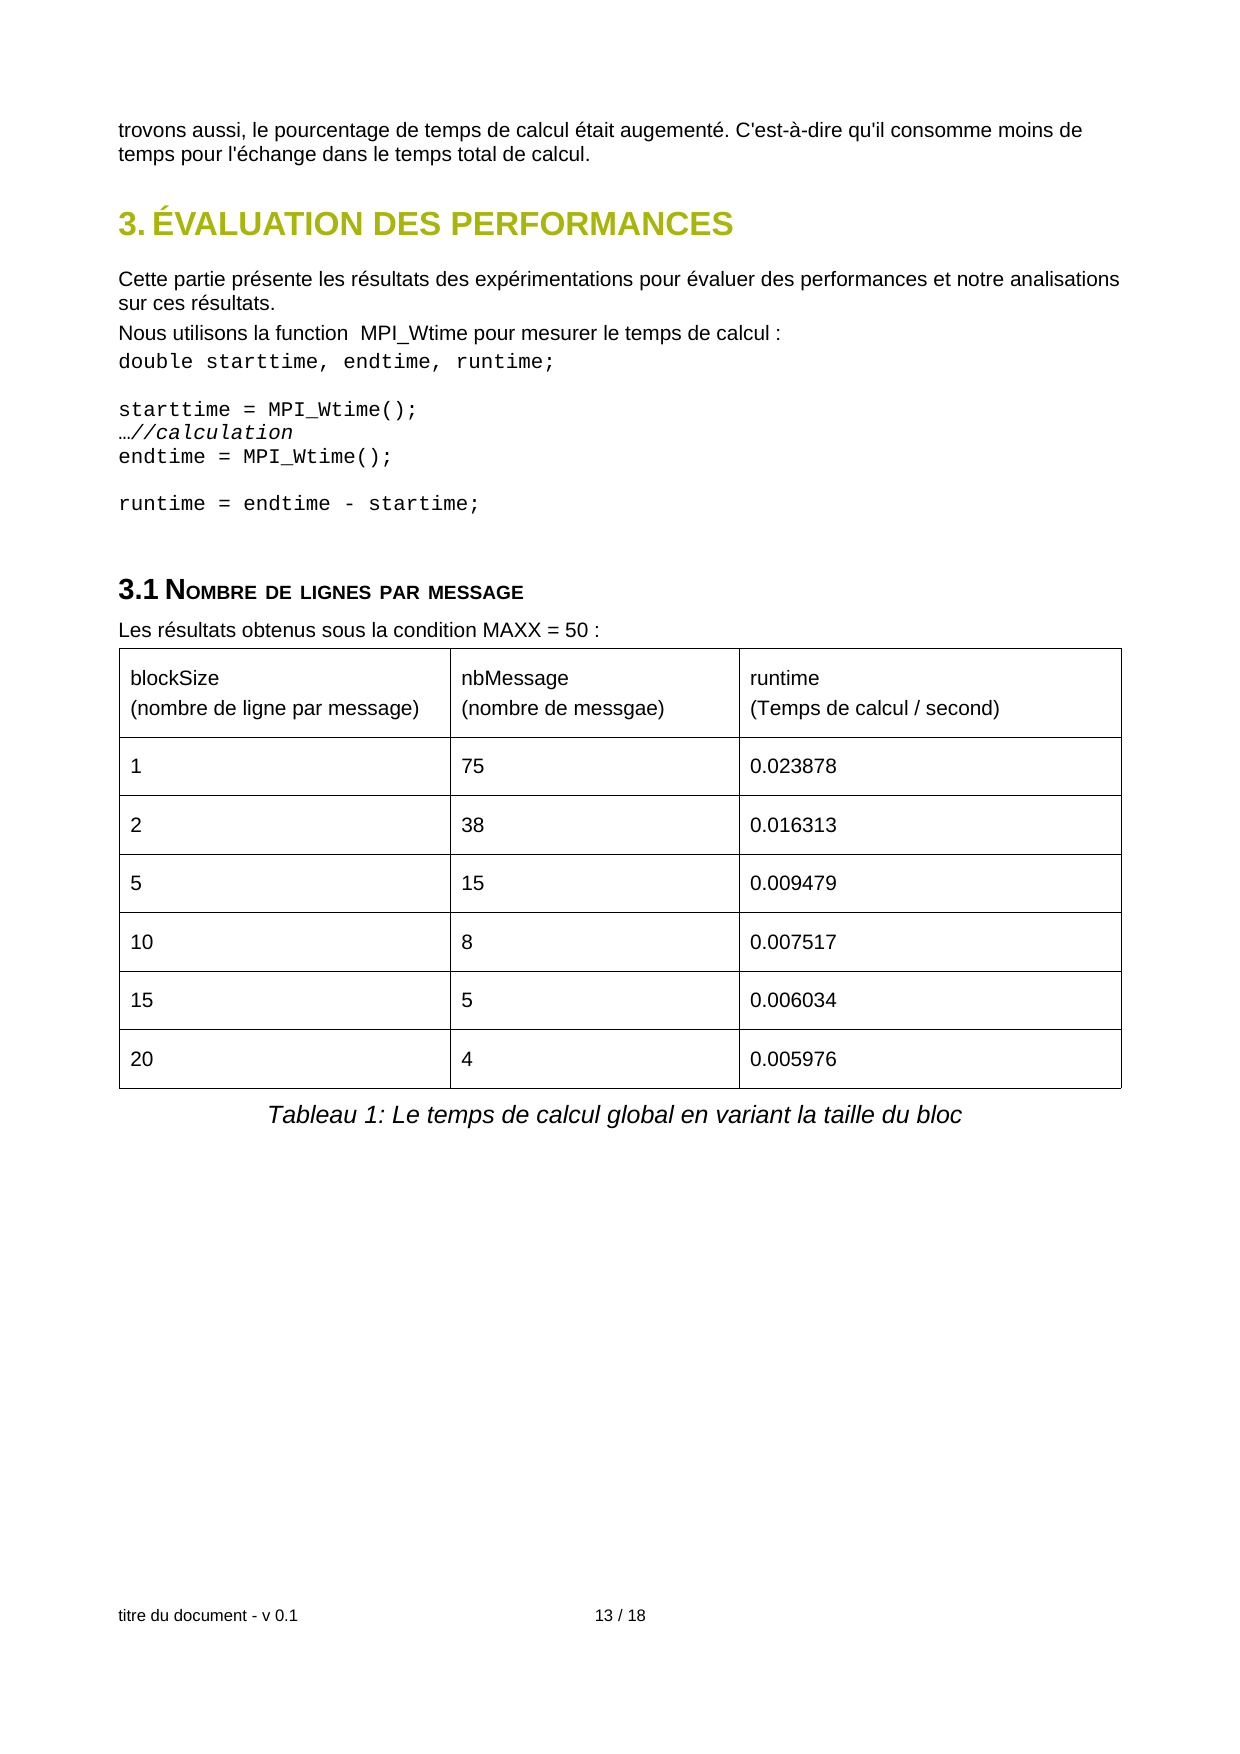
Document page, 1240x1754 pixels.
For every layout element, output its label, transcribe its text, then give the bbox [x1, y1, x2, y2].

subtitle Nombre de lignes par message [118, 572, 1121, 606]
text endtime = MPI_Wtime(); [118, 446, 1121, 469]
table_header blockSize (nombre de ligne par message) [120, 649, 450, 737]
text runtime = endtime - startime; [118, 493, 1121, 517]
text starttime = MPI_Wtime(); [118, 399, 1121, 422]
table_cell 38 [451, 796, 739, 854]
table_header runtime (Temps de calcul / second) [740, 649, 1121, 737]
text …//calculation [118, 422, 1121, 446]
table_cell 0.009479 [740, 855, 1121, 912]
table_cell 0.016313 [740, 796, 1121, 854]
text trovons aussi, le pourcentage de temps de calcul était augementé. C'est-à-dire qu'il consomme moins de temps pour l'échange dans le temps total de calcul. [118, 118, 1121, 166]
table_header nbMessage (nombre de messgae) [451, 649, 739, 737]
table_cell 5 [120, 855, 450, 912]
table_cell 4 [451, 1030, 739, 1088]
table_cell 0.007517 [740, 913, 1121, 971]
text Les résultats obtenus sous la condition MAXX = 50 : [118, 618, 1121, 642]
table_cell 10 [120, 913, 450, 971]
table_cell 5 [451, 972, 739, 1029]
text Nous utilisons la function MPI_Wtime pour mesurer le temps de calcul : [118, 321, 1121, 345]
table_cell 0.023878 [740, 738, 1121, 795]
table_cell 2 [120, 796, 450, 854]
subtitle Évaluation des performances [118, 203, 1121, 242]
table_cell 0.005976 [740, 1030, 1121, 1088]
table_cell 20 [120, 1030, 450, 1088]
table_cell 15 [120, 972, 450, 1029]
text Cette partie présente les résultats des expérimentations pour évaluer des performances et notre analisations sur ces résultats. [118, 267, 1121, 315]
table_cell 75 [451, 738, 739, 795]
table_cell 1 [120, 738, 450, 795]
table_cell 15 [451, 855, 739, 912]
text Tableau 1: Le temps de calcul global en variant la taille du bloc [118, 1100, 1121, 1129]
text double starttime, endtime, runtime; [118, 351, 1121, 375]
table_cell 0.006034 [740, 972, 1121, 1029]
table_cell 8 [451, 913, 739, 971]
